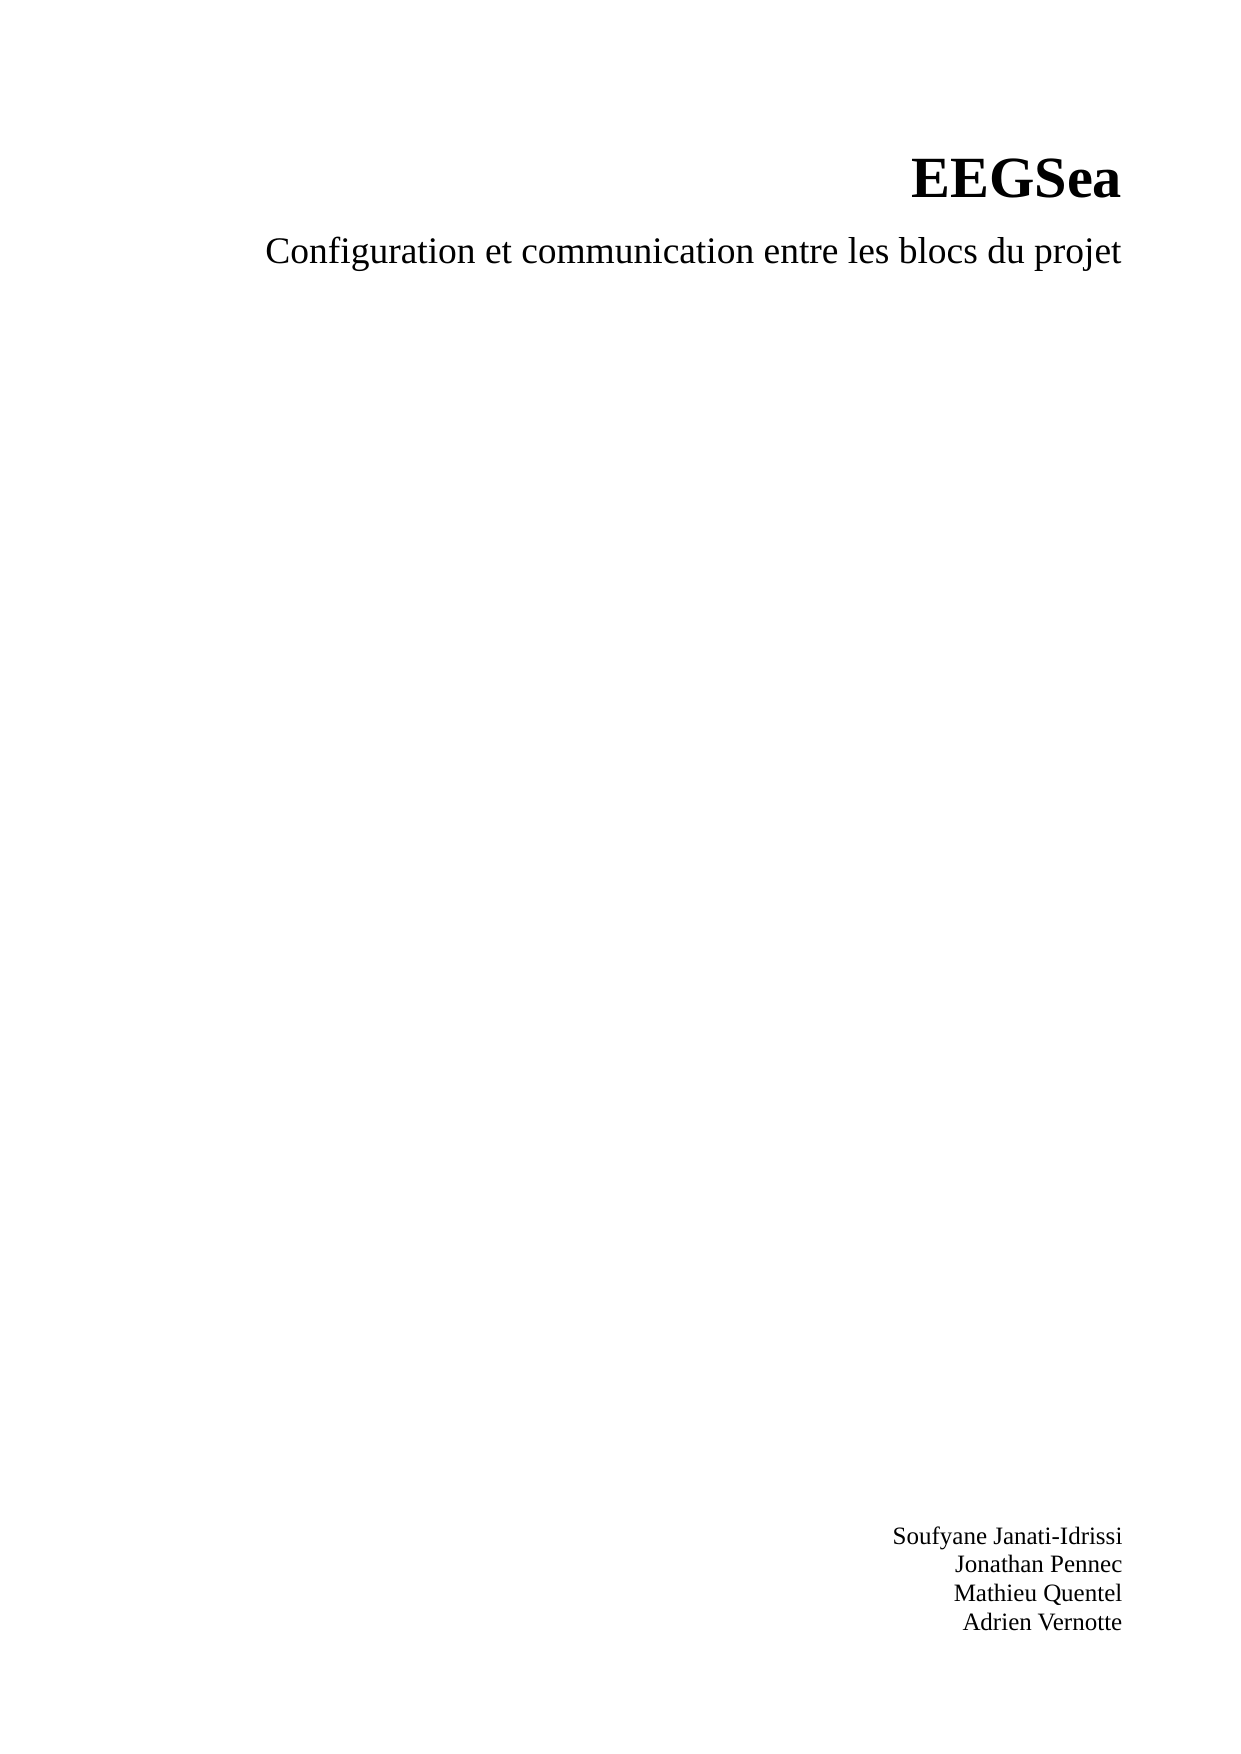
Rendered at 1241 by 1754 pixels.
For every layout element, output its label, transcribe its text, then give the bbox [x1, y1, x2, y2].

title EEGSea [118, 143, 1122, 210]
subtitle Configuration et communication entre les blocs du projet [118, 229, 1122, 272]
